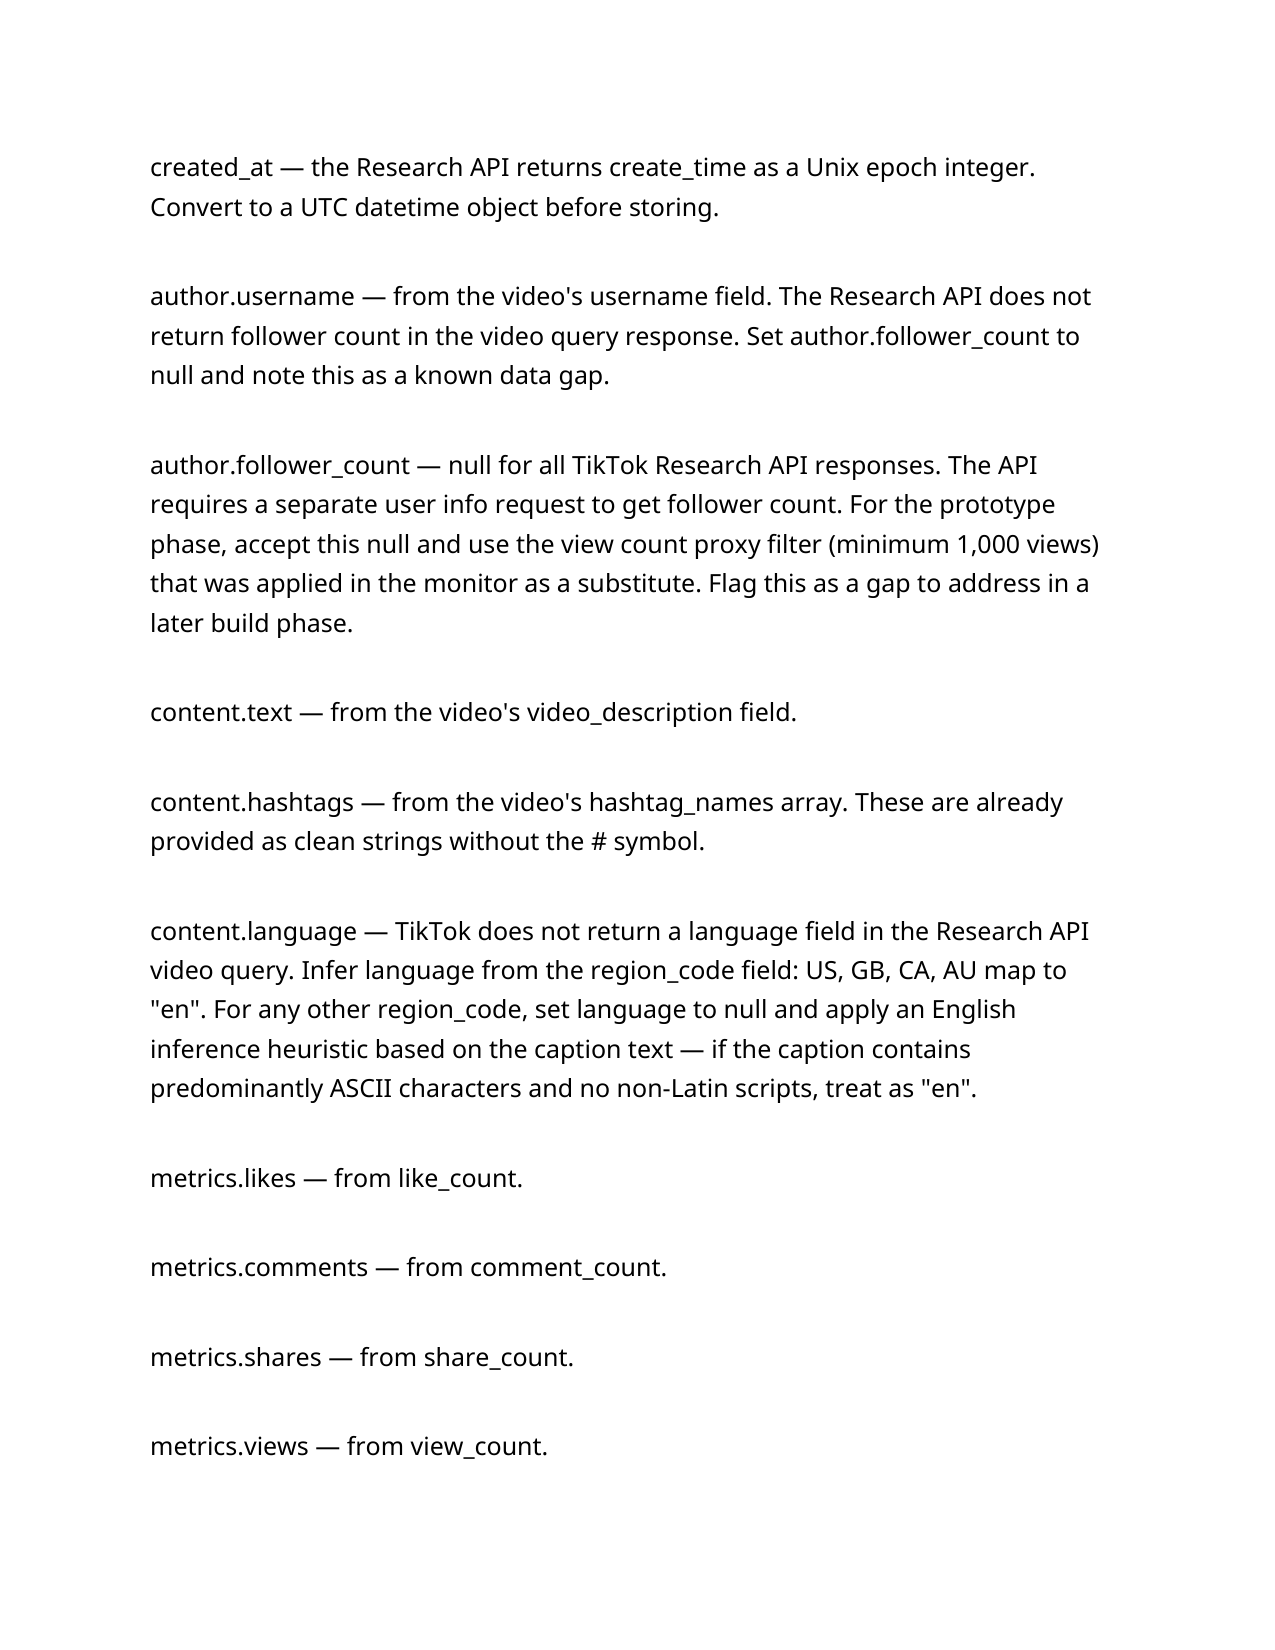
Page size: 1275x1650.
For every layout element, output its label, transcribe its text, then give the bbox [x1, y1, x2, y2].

text created_at — the Research API returns create_time as a Unix epoch integer. Convert to a UTC datetime object before storing. [150, 150, 1125, 223]
text author.follower_count — null for all TikTok Research API responses. The API requires a separate user info request to get follower count. For the prototype phase, accept this null and use the view count proxy filter (minimum 1,000 views) that was applied in the monitor as a substitute. Flag this as a gap to address in a later build phase. [150, 447, 1125, 639]
text content.hashtags — from the video's hashtag_names array. These are already provided as clean strings without the # symbol. [150, 784, 1125, 858]
text metrics.likes — from like_count. [150, 1161, 1125, 1195]
text metrics.views — from view_count. [150, 1429, 1125, 1463]
text metrics.comments — from comment_count. [150, 1250, 1125, 1284]
text metrics.shares — from share_count. [150, 1339, 1125, 1374]
text author.username — from the video's username field. The Research API does not return follower count in the video query response. Set author.follower_count to null and note this as a known data gap. [150, 279, 1125, 392]
text content.language — TikTok does not return a language field in the Research API video query. Infer language from the region_code field: US, GB, CA, AU map to "en". For any other region_code, set language to null and apply an English inference heuristic based on the caption text — if the caption contains predominantly ASCII characters and no non-Latin scripts, treat as "en". [150, 913, 1125, 1105]
text content.text — from the video's video_description field. [150, 695, 1125, 729]
